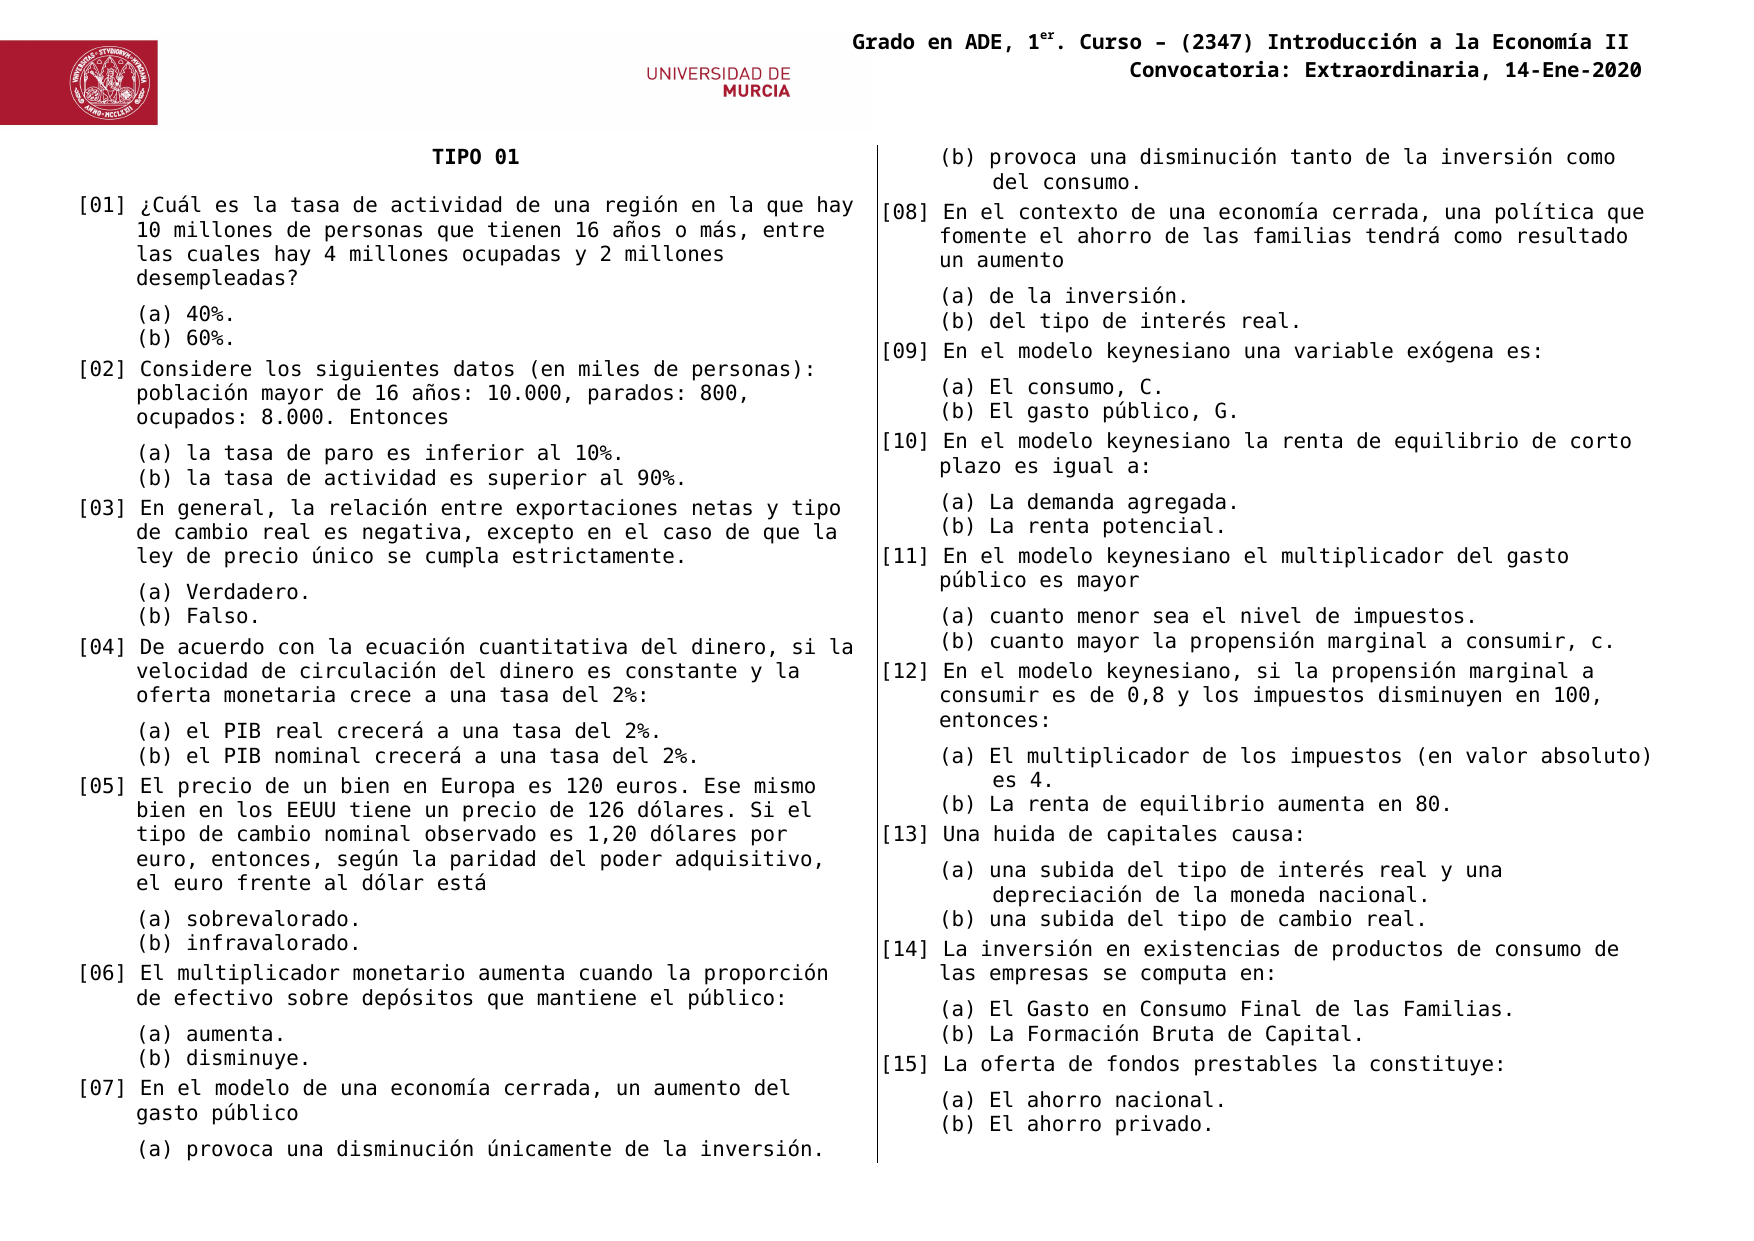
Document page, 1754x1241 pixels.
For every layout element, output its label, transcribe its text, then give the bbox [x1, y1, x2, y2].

text (a) El Gasto en Consumo Final de las Familias. [939, 997, 1665, 1022]
text [15] La oferta de fondos prestables la constituye: [880, 1052, 1665, 1076]
text (b) una subida del tipo de cambio real. [939, 907, 1665, 931]
text (b) Falso. [136, 604, 862, 629]
text [10] En el modelo keynesiano la renta de equilibrio de corto plazo es igual a: [880, 429, 1665, 478]
text (a) 40%. [136, 302, 862, 326]
text [01] ¿Cuál es la tasa de actividad de una región en la que hay 10 millones de personas que tienen 16 años o más, entre las cuales hay 4 millones ocupadas y 2 millones desempleadas? [77, 193, 862, 290]
text [05] El precio de un bien en Europa es 120 euros. Ese mismo bien en los EEUU tiene un precio de 126 dólares. Si el tipo de cambio nominal observado es 1,20 dólares por euro, entonces, según la paridad del poder adquisitivo, el euro frente al dólar está [77, 774, 862, 895]
text (b) La renta potencial. [939, 514, 1665, 538]
text [11] En el modelo keynesiano el multiplicador del gasto público es mayor [880, 544, 1665, 593]
text (a) El ahorro nacional. [939, 1088, 1665, 1112]
text (b) cuanto mayor la propensión marginal a consumir, c. [939, 629, 1665, 653]
text (b) El ahorro privado. [939, 1112, 1665, 1137]
text (b) La Formación Bruta de Capital. [939, 1022, 1665, 1046]
text (a) cuanto menor sea el nivel de impuestos. [939, 604, 1665, 629]
text (b) disminuye. [136, 1046, 862, 1070]
text (b) 60%. [136, 326, 862, 351]
text [13] Una huida de capitales causa: [880, 822, 1665, 847]
text (a) El consumo, C. [939, 375, 1665, 399]
text (a) una subida del tipo de interés real y una depreciación de la moneda nacional. [939, 858, 1665, 907]
text [02] Considere los siguientes datos (en miles de personas): población mayor de 16 años: 10.000, parados: 800, ocupados: 8.000. Entonces [77, 357, 862, 429]
text (a) Verdadero. [136, 580, 862, 604]
text (b) El gasto público, G. [939, 399, 1665, 423]
text [07] En el modelo de una economía cerrada, un aumento del gasto público [77, 1076, 862, 1125]
text (a) La demanda agregada. [939, 490, 1665, 514]
text (a) El multiplicador de los impuestos (en valor absoluto) es 4. [939, 744, 1665, 792]
text (a) el PIB real crecerá a una tasa del 2%. [136, 719, 862, 744]
text [14] La inversión en existencias de productos de consumo de las empresas se computa en: [880, 937, 1665, 986]
text (b) del tipo de interés real. [939, 309, 1665, 333]
text (b) infravalorado. [136, 931, 862, 956]
text [09] En el modelo keynesiano una variable exógena es: [880, 339, 1665, 363]
text [06] El multiplicador monetario aumenta cuando la proporción de efectivo sobre depósitos que mantiene el público: [77, 961, 862, 1010]
text [04] De acuerdo con la ecuación cuantitativa del dinero, si la velocidad de circulación del dinero es constante y la oferta monetaria crece a una tasa del 2%: [77, 635, 862, 708]
text (a) la tasa de paro es inferior al 10%. [136, 441, 862, 466]
text (b) provoca una disminución tanto de la inversión como del consumo. [939, 145, 1665, 194]
text [08] En el contexto de una economía cerrada, una política que fomente el ahorro de las familias tendrá como resultado un aumento [880, 200, 1665, 273]
text (a) aumenta. [136, 1022, 862, 1046]
text (a) provoca una disminución únicamente de la inversión. [136, 1137, 862, 1161]
text TIPO 01 [88, 145, 862, 170]
text [12] En el modelo keynesiano, si la propensión marginal a consumir es de 0,8 y los impuestos disminuyen en 100, entonces: [880, 659, 1665, 732]
text (b) la tasa de actividad es superior al 90%. [136, 466, 862, 490]
text (a) sobrevalorado. [136, 907, 862, 931]
text (a) de la inversión. [939, 284, 1665, 309]
text [03] En general, la relación entre exportaciones netas y tipo de cambio real es negativa, excepto en el caso de que la ley de precio único se cumpla estrictamente. [77, 496, 862, 568]
picture [0, 33, 874, 132]
text (b) La renta de equilibrio aumenta en 80. [939, 792, 1665, 816]
text (b) el PIB nominal crecerá a una tasa del 2%. [136, 744, 862, 768]
